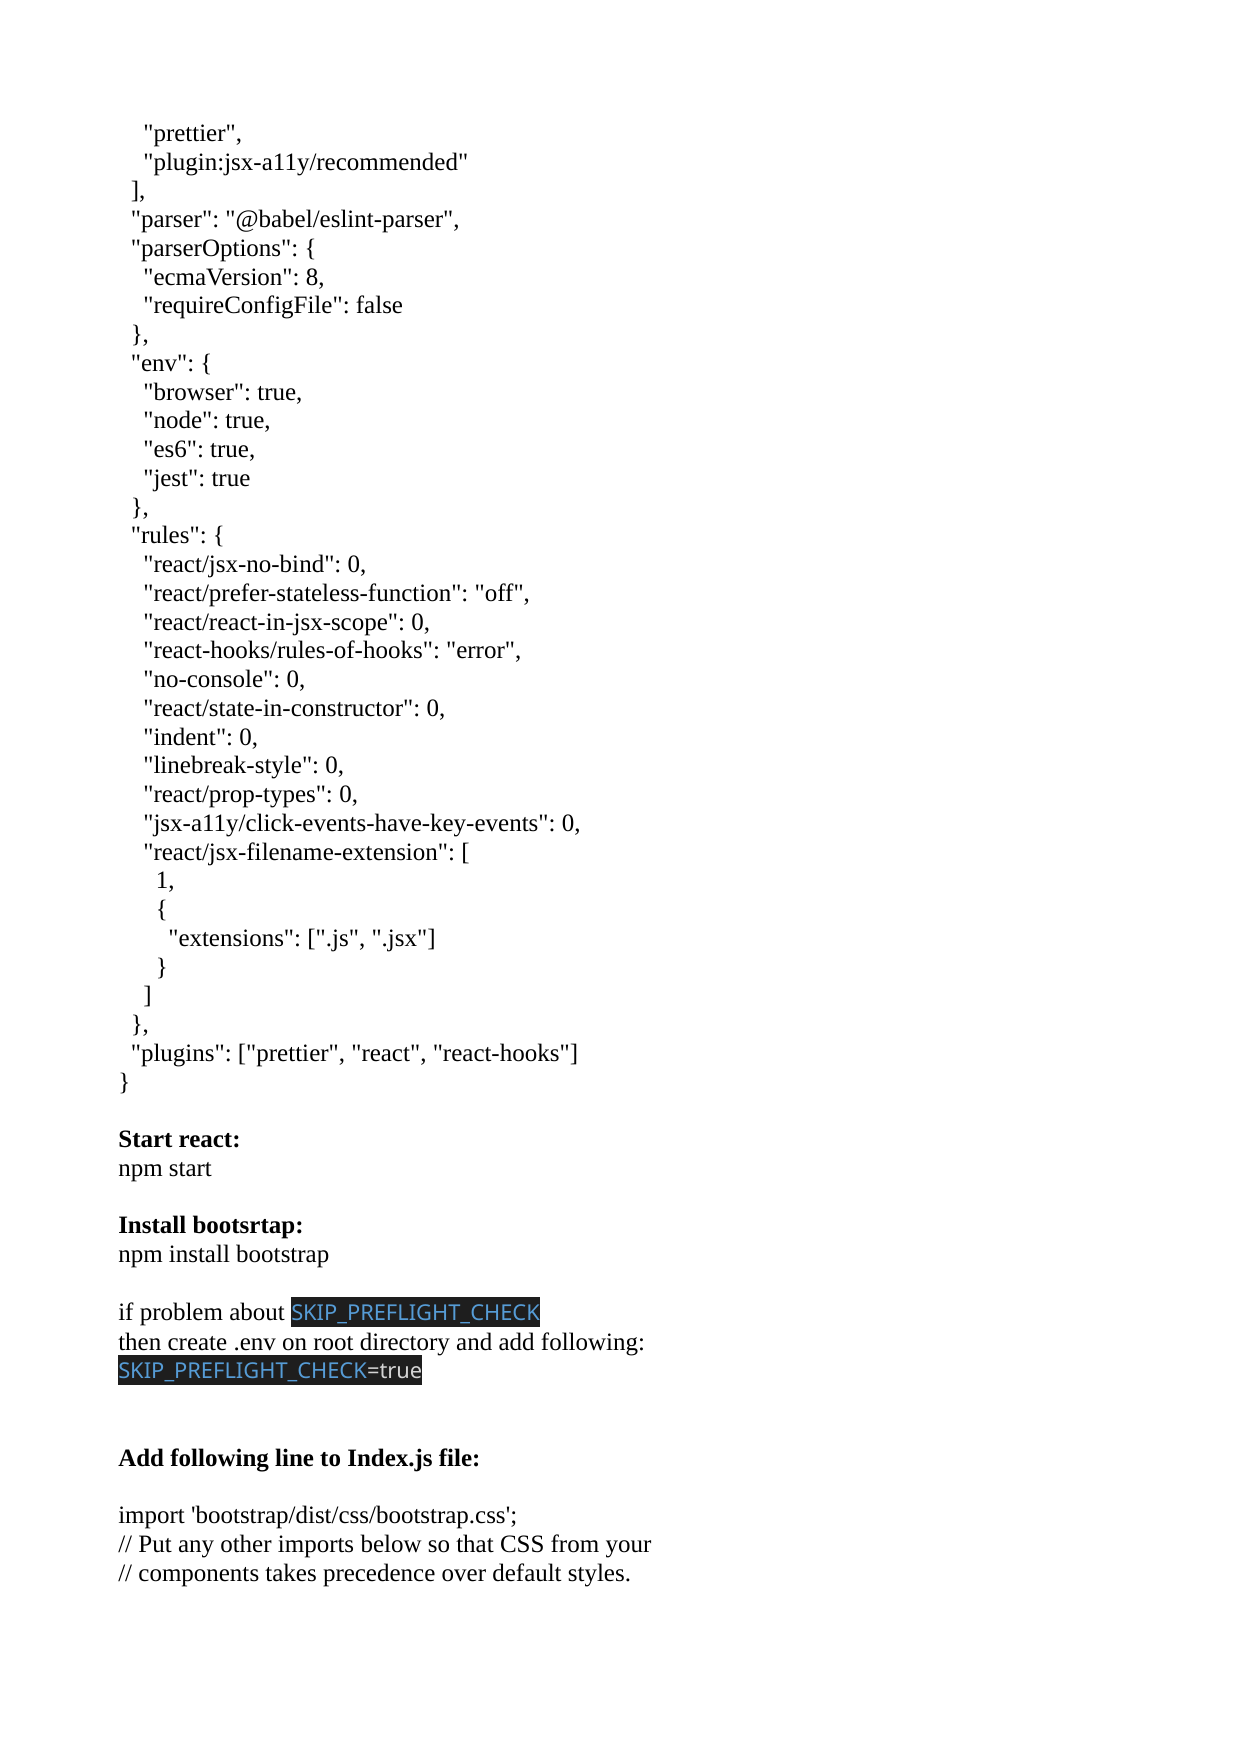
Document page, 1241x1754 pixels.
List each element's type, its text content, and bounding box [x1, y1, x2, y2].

text ], [118, 176, 1122, 204]
text Start react: [118, 1124, 1122, 1153]
text Add following line to Index.js file: [118, 1443, 1122, 1471]
text "no-console": 0, [118, 664, 1122, 693]
text "react/jsx-filename-extension": [ [118, 837, 1122, 866]
text }, [118, 319, 1122, 348]
text "parser": "@babel/eslint-parser", [118, 204, 1122, 233]
text npm start [118, 1153, 1122, 1182]
text }, [118, 1009, 1122, 1038]
text "plugin:jsx-a11y/recommended" [118, 147, 1122, 176]
text "linebreak-style": 0, [118, 751, 1122, 779]
text "es6": true, [118, 434, 1122, 463]
text "jest": true [118, 463, 1122, 492]
text "indent": 0, [118, 722, 1122, 751]
text "react/prop-types": 0, [118, 779, 1122, 808]
text } [118, 952, 1122, 981]
text "jsx-a11y/click-events-have-key-events": 0, [118, 808, 1122, 837]
text ] [118, 981, 1122, 1009]
text "ecmaVersion": 8, [118, 262, 1122, 291]
text 1, [118, 866, 1122, 894]
text // components takes precedence over default styles. [118, 1558, 1122, 1586]
text "react/prefer-stateless-function": "off", [118, 578, 1122, 607]
text "plugins": ["prettier", "react", "react-hooks"] [118, 1038, 1122, 1067]
text import 'bootstrap/dist/css/bootstrap.css'; [118, 1500, 1122, 1529]
text npm install bootstrap [118, 1239, 1122, 1268]
text "react/react-in-jsx-scope": 0, [118, 607, 1122, 636]
text then create .env on root directory and add following: [118, 1327, 1122, 1355]
text "prettier", [118, 118, 1122, 147]
text "env": { [118, 348, 1122, 377]
text Install bootsrtap: [118, 1211, 1122, 1239]
text } [118, 1067, 1122, 1096]
text "rules": { [118, 521, 1122, 549]
text { [118, 894, 1122, 923]
text // Put any other imports below so that CSS from your [118, 1529, 1122, 1558]
text if problem about SKIP_PREFLIGHT_CHECK [118, 1297, 1122, 1327]
text "browser": true, [118, 377, 1122, 406]
text }, [118, 492, 1122, 521]
text "parserOptions": { [118, 233, 1122, 262]
text SKIP_PREFLIGHT_CHECK=true [118, 1355, 1122, 1385]
text "node": true, [118, 406, 1122, 434]
text "react/state-in-constructor": 0, [118, 693, 1122, 722]
text "requireConfigFile": false [118, 291, 1122, 319]
text "react/jsx-no-bind": 0, [118, 549, 1122, 578]
text "react-hooks/rules-of-hooks": "error", [118, 636, 1122, 664]
text "extensions": [".js", ".jsx"] [118, 923, 1122, 952]
